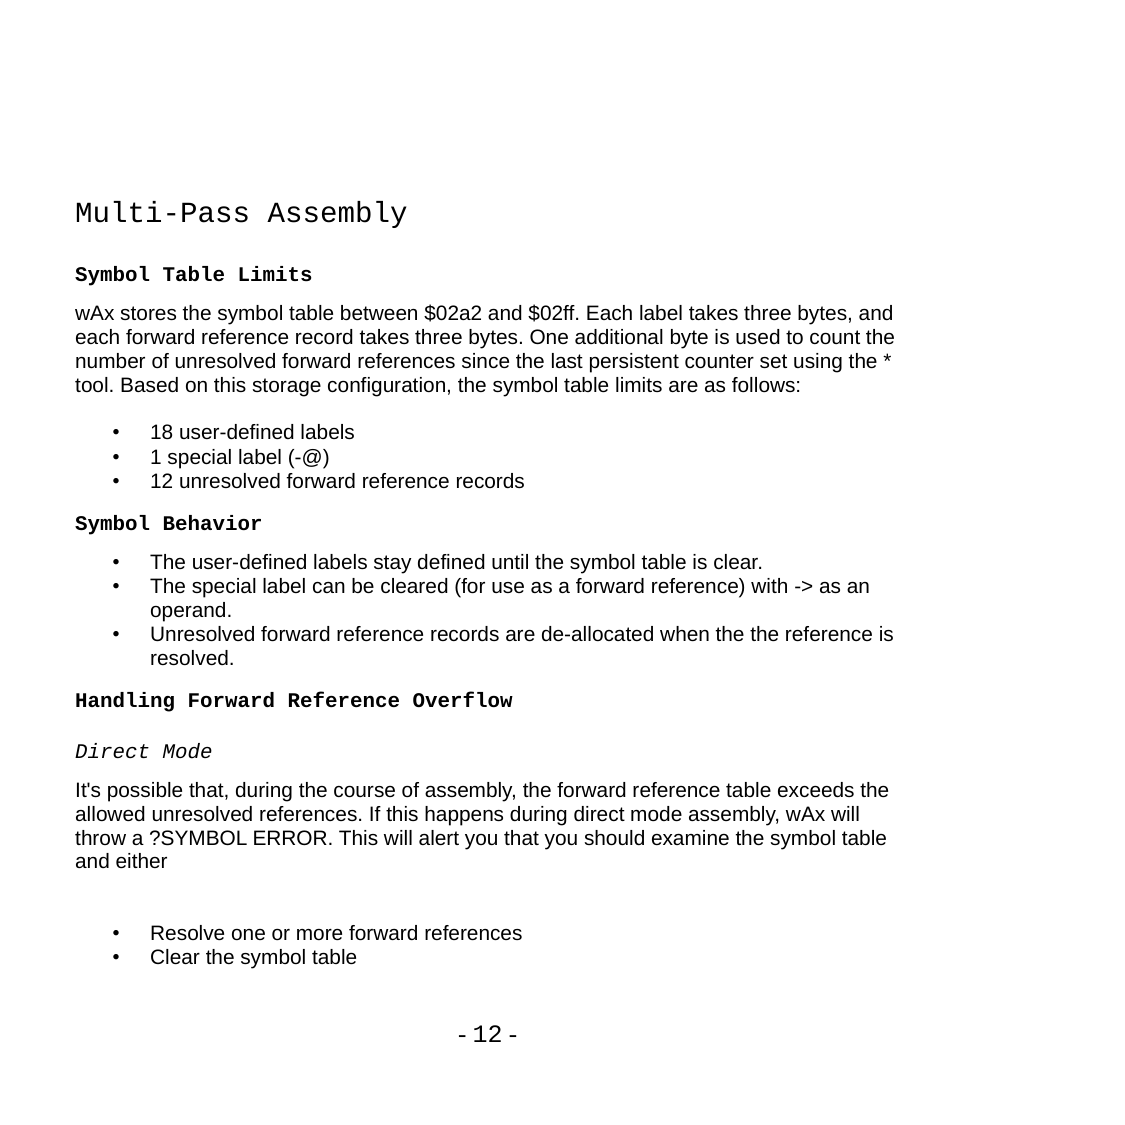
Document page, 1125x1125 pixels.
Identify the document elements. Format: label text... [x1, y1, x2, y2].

list Clear the symbol table [112, 945, 900, 969]
subtitle Symbol Behavior [75, 513, 900, 537]
list 12 unresolved forward reference records [112, 468, 900, 493]
subtitle Symbol Table Limits [75, 264, 900, 288]
subtitle Handling Forward Reference Overflow [75, 691, 900, 714]
text wAx stores the symbol table between $02a2 and $02ff. Each label takes three bytes, and each forward reference record takes three bytes. One additional byte is used to count the number of unresolved forward references since the last persistent counter set using the * tool. Based on this storage configuration, the symbol table limits are as follows: [75, 301, 900, 396]
list The user-defined labels stay defined until the symbol table is clear. [112, 549, 900, 574]
list Resolve one or more forward references [112, 921, 900, 945]
subtitle Direct Mode [75, 741, 900, 765]
list 18 user-defined labels [112, 420, 900, 444]
list Unresolved forward reference records are de-allocated when the the reference is resolved. [112, 622, 900, 670]
list 1 special label (-@) [112, 444, 900, 468]
subtitle Multi-Pass Assembly [75, 198, 900, 231]
list The special label can be cleared (for use as a forward reference) with -> as an operand. [112, 574, 900, 622]
text It's possible that, during the course of assembly, the forward reference table exceeds the allowed unresolved references. If this happens during direct mode assembly, wAx will throw a ?SYMBOL ERROR. This will alert you that you should examine the symbol table and either [75, 777, 900, 873]
